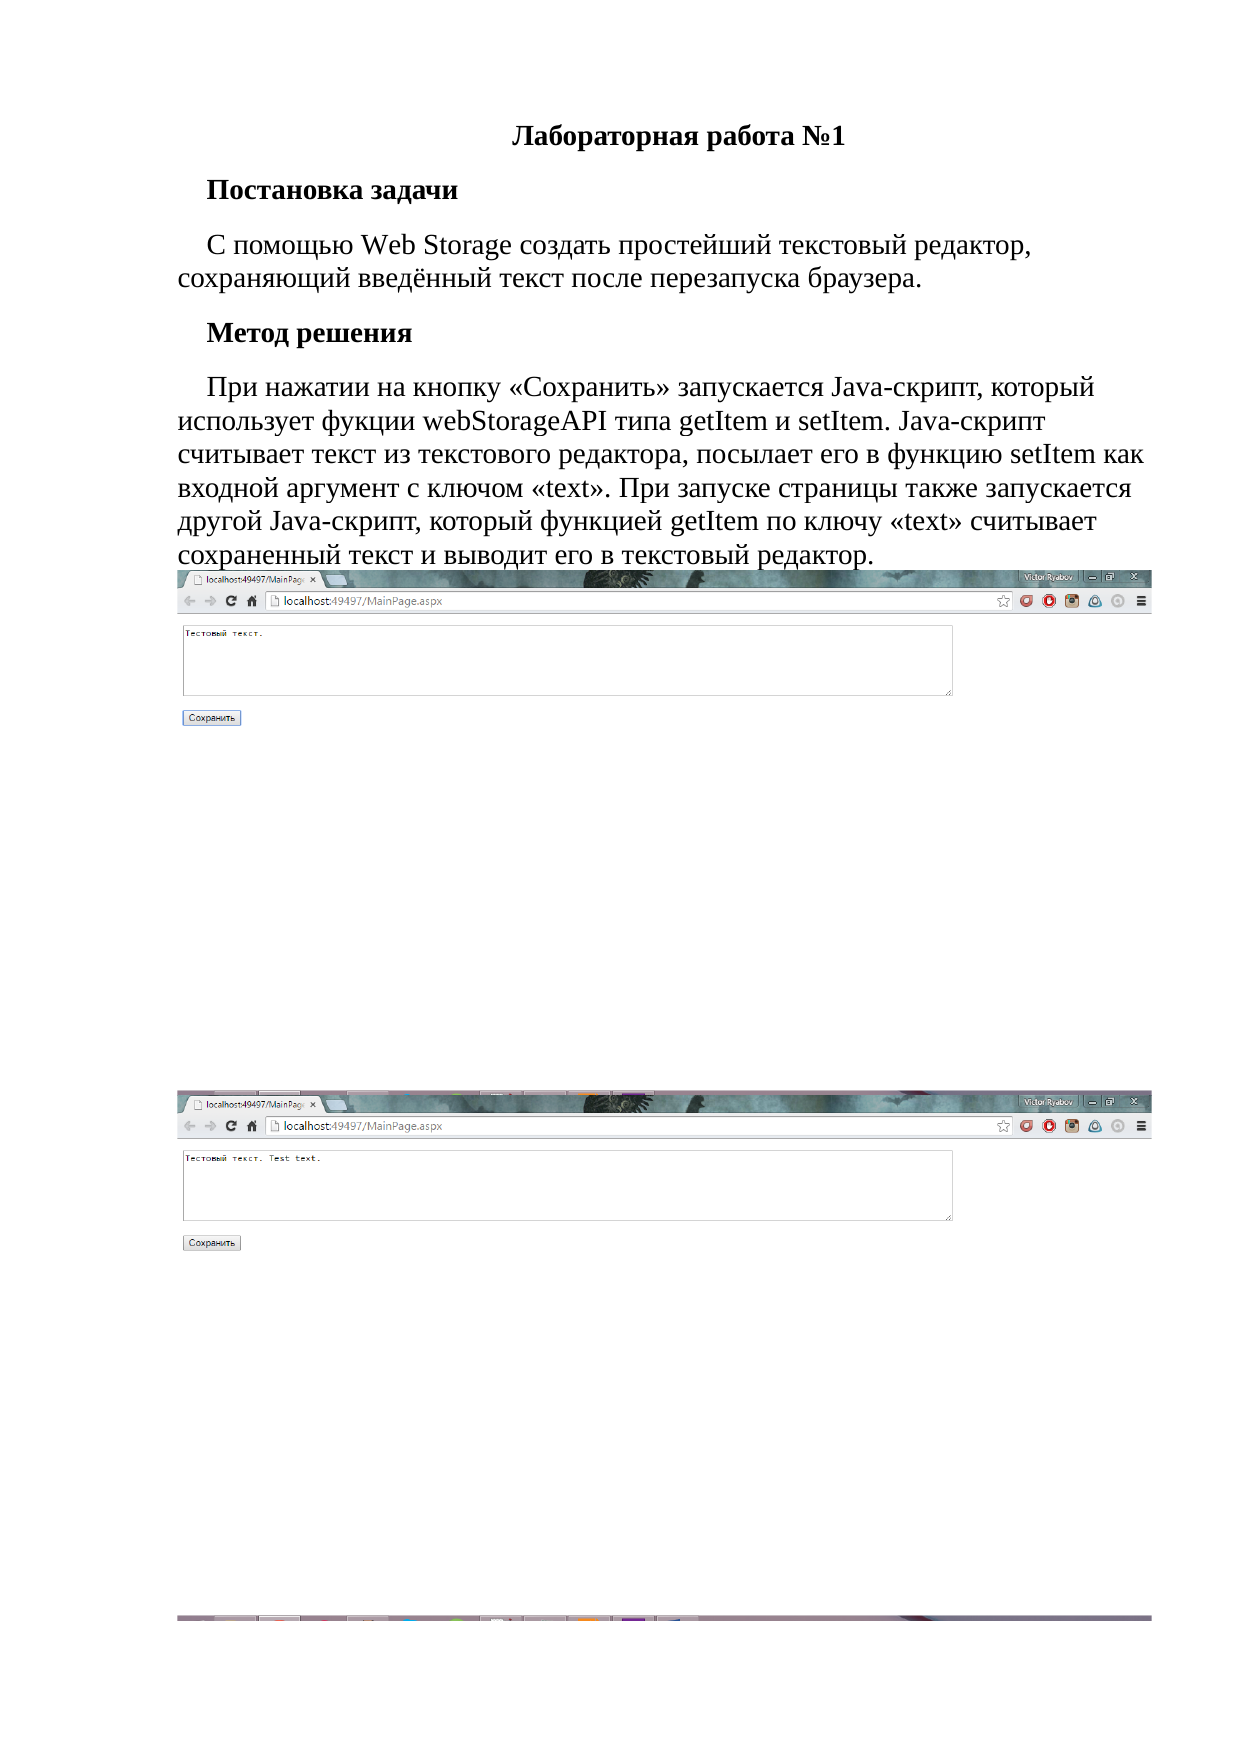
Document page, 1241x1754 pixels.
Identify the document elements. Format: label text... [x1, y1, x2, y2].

text При нажатии на кнопку «Сохранить» запускается Java-скрипт, который использует фукции webStorageAPI типа getItem и setItem. Java-скрипт считывает текст из текстового редактора, посылает его в функцию setItem как входной аргумент с ключом «text». При запуске страницы также запускается другой Java-скрипт, который функцией getItem по ключу «text» считывает сохраненный текст и выводит его в текстовый редактор. [177, 369, 1152, 570]
text Лабораторная работа №1 [177, 118, 1152, 152]
text С помощью Web Storage создать простейший текстовый редактор, сохраняющий введённый текст после перезапуска браузера. [177, 227, 1152, 294]
text Постановка задачи [177, 172, 1152, 206]
text Метод решения [177, 315, 1152, 348]
